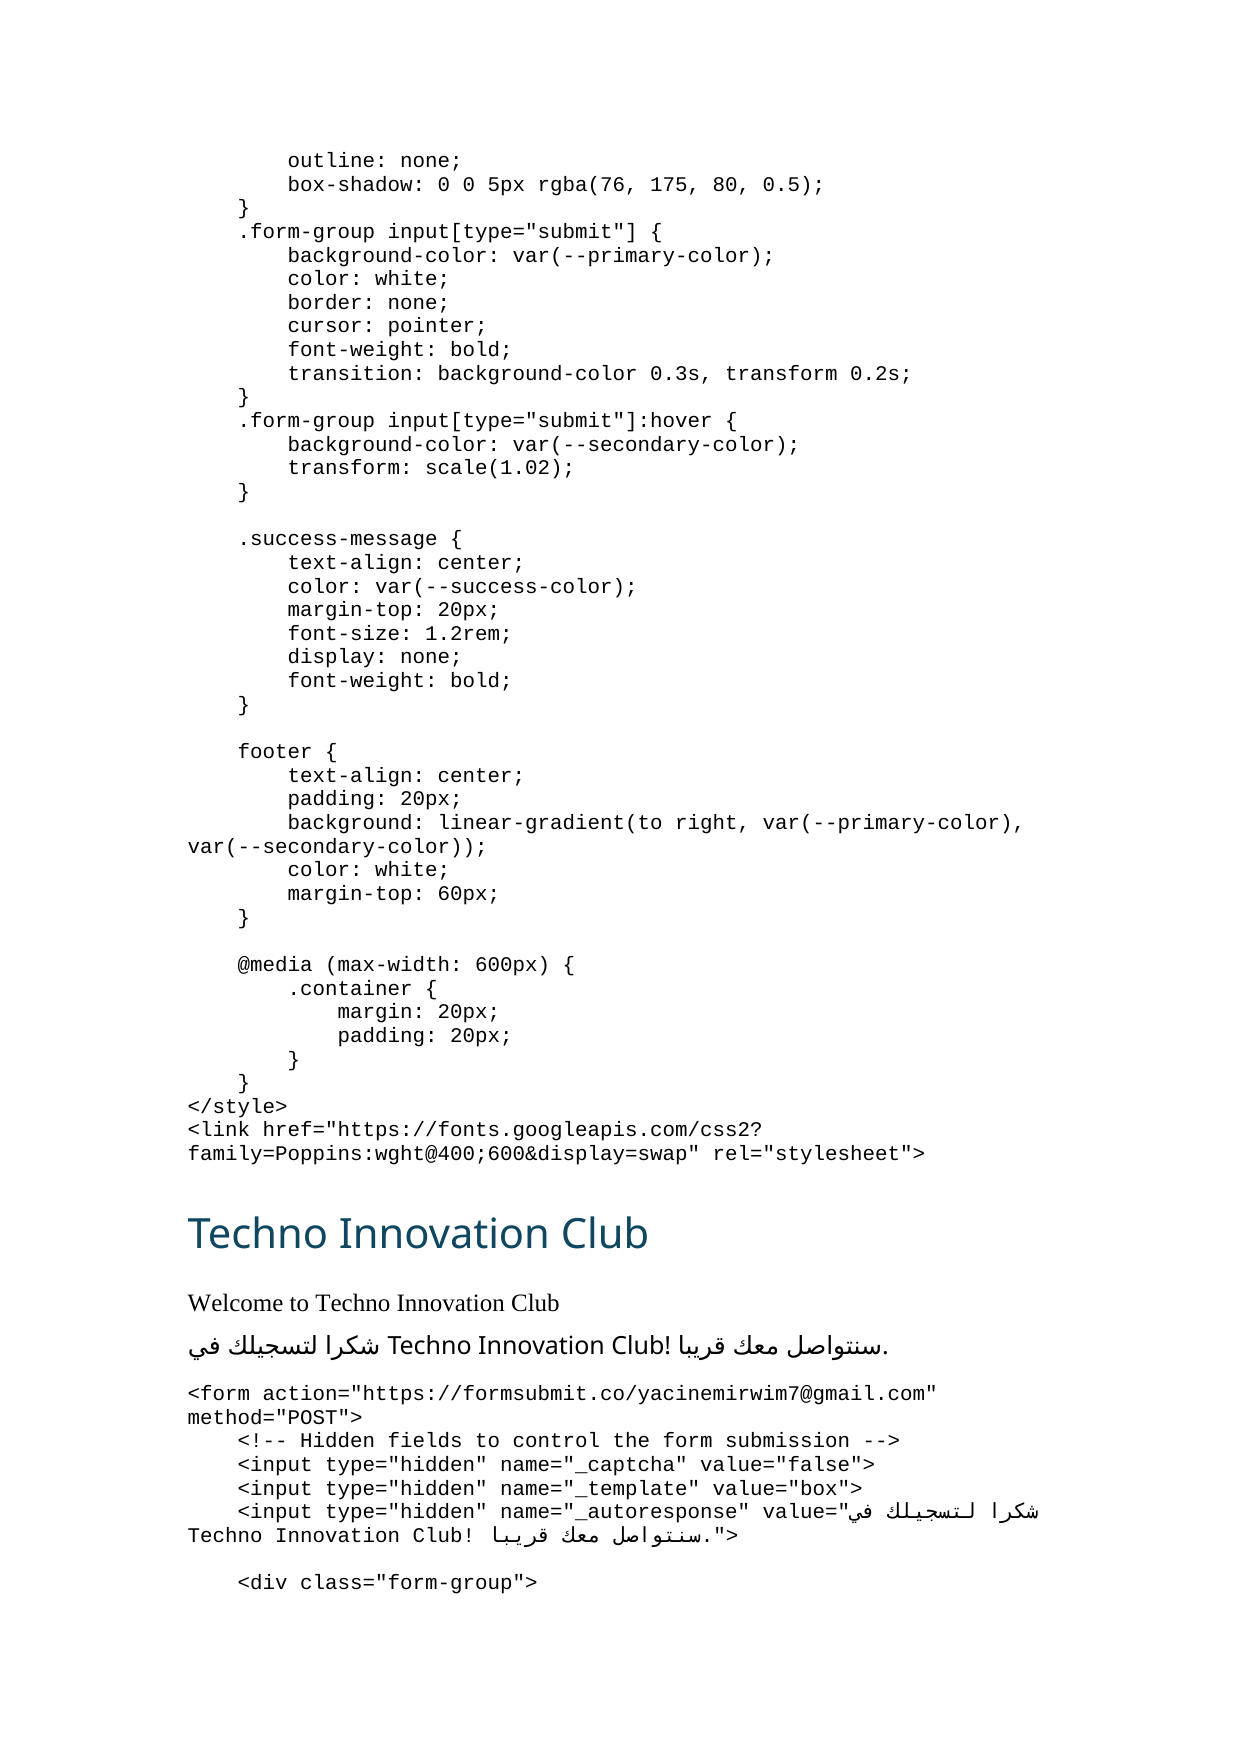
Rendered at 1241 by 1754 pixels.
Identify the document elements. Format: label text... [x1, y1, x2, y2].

text margin-top: 20px; [187, 599, 1053, 623]
text .success-message { [187, 528, 1053, 552]
text background-color: var(--secondary-color); [187, 434, 1053, 457]
subtitle Techno Innovation Club [187, 1204, 1053, 1261]
text background: linear-gradient(to right, var(--primary-color), var(--secondary-color)); [187, 812, 1053, 859]
text @media (max-width: 600px) { [187, 954, 1053, 978]
text color: white; [187, 859, 1053, 883]
text transition: background-color 0.3s, transform 0.2s; [187, 363, 1053, 386]
text background-color: var(--primary-color); [187, 244, 1053, 268]
text } [187, 481, 1053, 505]
text <input type="hidden" name="_template" value="box"> [187, 1478, 1053, 1501]
text outline: none; [187, 150, 1053, 174]
text padding: 20px; [187, 1025, 1053, 1048]
text .container { [187, 978, 1053, 1001]
text display: none; [187, 647, 1053, 670]
text <div class="form-group"> [187, 1572, 1053, 1596]
text <input type="hidden" name="_captcha" value="false"> [187, 1454, 1053, 1478]
text Welcome to Techno Innovation Club [187, 1288, 1053, 1317]
text } [187, 386, 1053, 410]
text text-align: center; [187, 765, 1053, 788]
text text-align: center; [187, 552, 1053, 576]
text .form-group input[type="submit"]:hover { [187, 410, 1053, 434]
text </style> [187, 1096, 1053, 1119]
text margin: 20px; [187, 1001, 1053, 1025]
text <!-- Hidden fields to control the form submission --> [187, 1431, 1053, 1454]
text font-weight: bold; [187, 339, 1053, 363]
text } [187, 1048, 1053, 1072]
text transform: scale(1.02); [187, 457, 1053, 481]
text <form action="https://formsubmit.co/yacinemirwim7@gmail.com" method="POST"> [187, 1383, 1053, 1431]
text } [187, 1072, 1053, 1096]
text } [187, 694, 1053, 717]
text box-shadow: 0 0 5px rgba(76, 175, 80, 0.5); [187, 174, 1053, 197]
text footer { [187, 741, 1053, 765]
text cursor: pointer; [187, 316, 1053, 339]
text color: var(--success-color); [187, 576, 1053, 599]
text color: white; [187, 268, 1053, 292]
text border: none; [187, 292, 1053, 316]
text font-weight: bold; [187, 670, 1053, 694]
text <input type="hidden" name="_autoresponse" value="شكرا لتسجيلك في Techno Innovation Club! سنتواصل معك قريبا."> [187, 1501, 1053, 1549]
text <link href="https://fonts.googleapis.com/css2?family=Poppins:wght@400;600&display=swap" rel="stylesheet"> [187, 1119, 1053, 1167]
text } [187, 197, 1053, 221]
text margin-top: 60px; [187, 883, 1053, 907]
text شكرا لتسجيلك في Techno Innovation Club! سنتواصل معك قريبا. [187, 1327, 1053, 1361]
text font-size: 1.2rem; [187, 623, 1053, 647]
text } [187, 907, 1053, 930]
text .form-group input[type="submit"] { [187, 221, 1053, 244]
text padding: 20px; [187, 788, 1053, 812]
